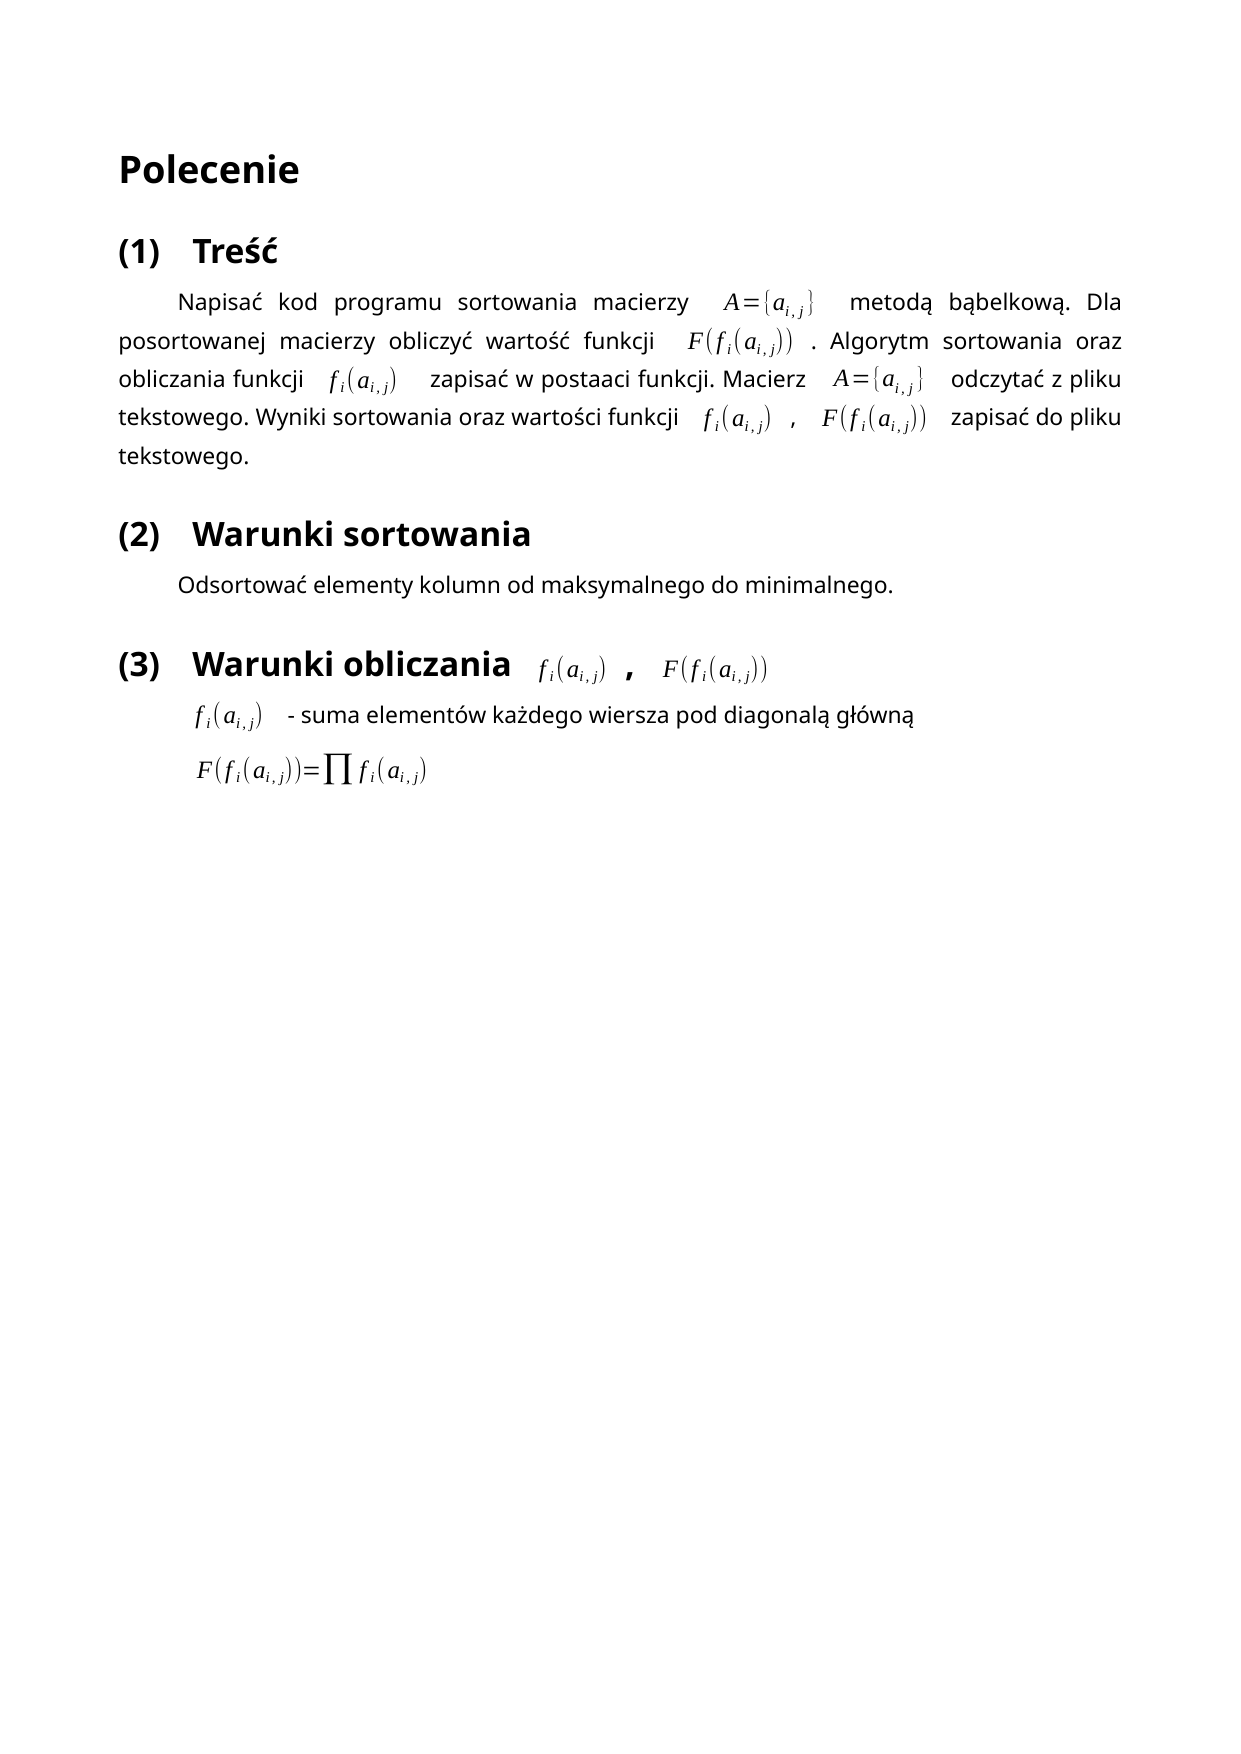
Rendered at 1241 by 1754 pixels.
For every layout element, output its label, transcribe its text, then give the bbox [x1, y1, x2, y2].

subtitle Warunki sortowania [118, 511, 1122, 557]
text - suma elementów każdego wiersza pod diagonalą główną [118, 699, 1122, 732]
subtitle Warunki obliczania , [118, 641, 1122, 686]
subtitle Polecenie [118, 143, 1122, 195]
subtitle Treść [118, 228, 1122, 274]
text Napisać kod programu sortowania macierzy metodą bąbelkową. Dla posortowanej macierzy obliczyć wartość funkcji . Algorytm sortowania oraz obliczania funkcji zapisać w postaaci funkcji. Macierz odczytać z pliku tekstowego. Wyniki sortowania oraz wartości funkcji , zapisać do pliku tekstowego. [118, 286, 1122, 471]
text Odsortować elementy kolumn od maksymalnego do minimalnego. [118, 569, 1122, 600]
